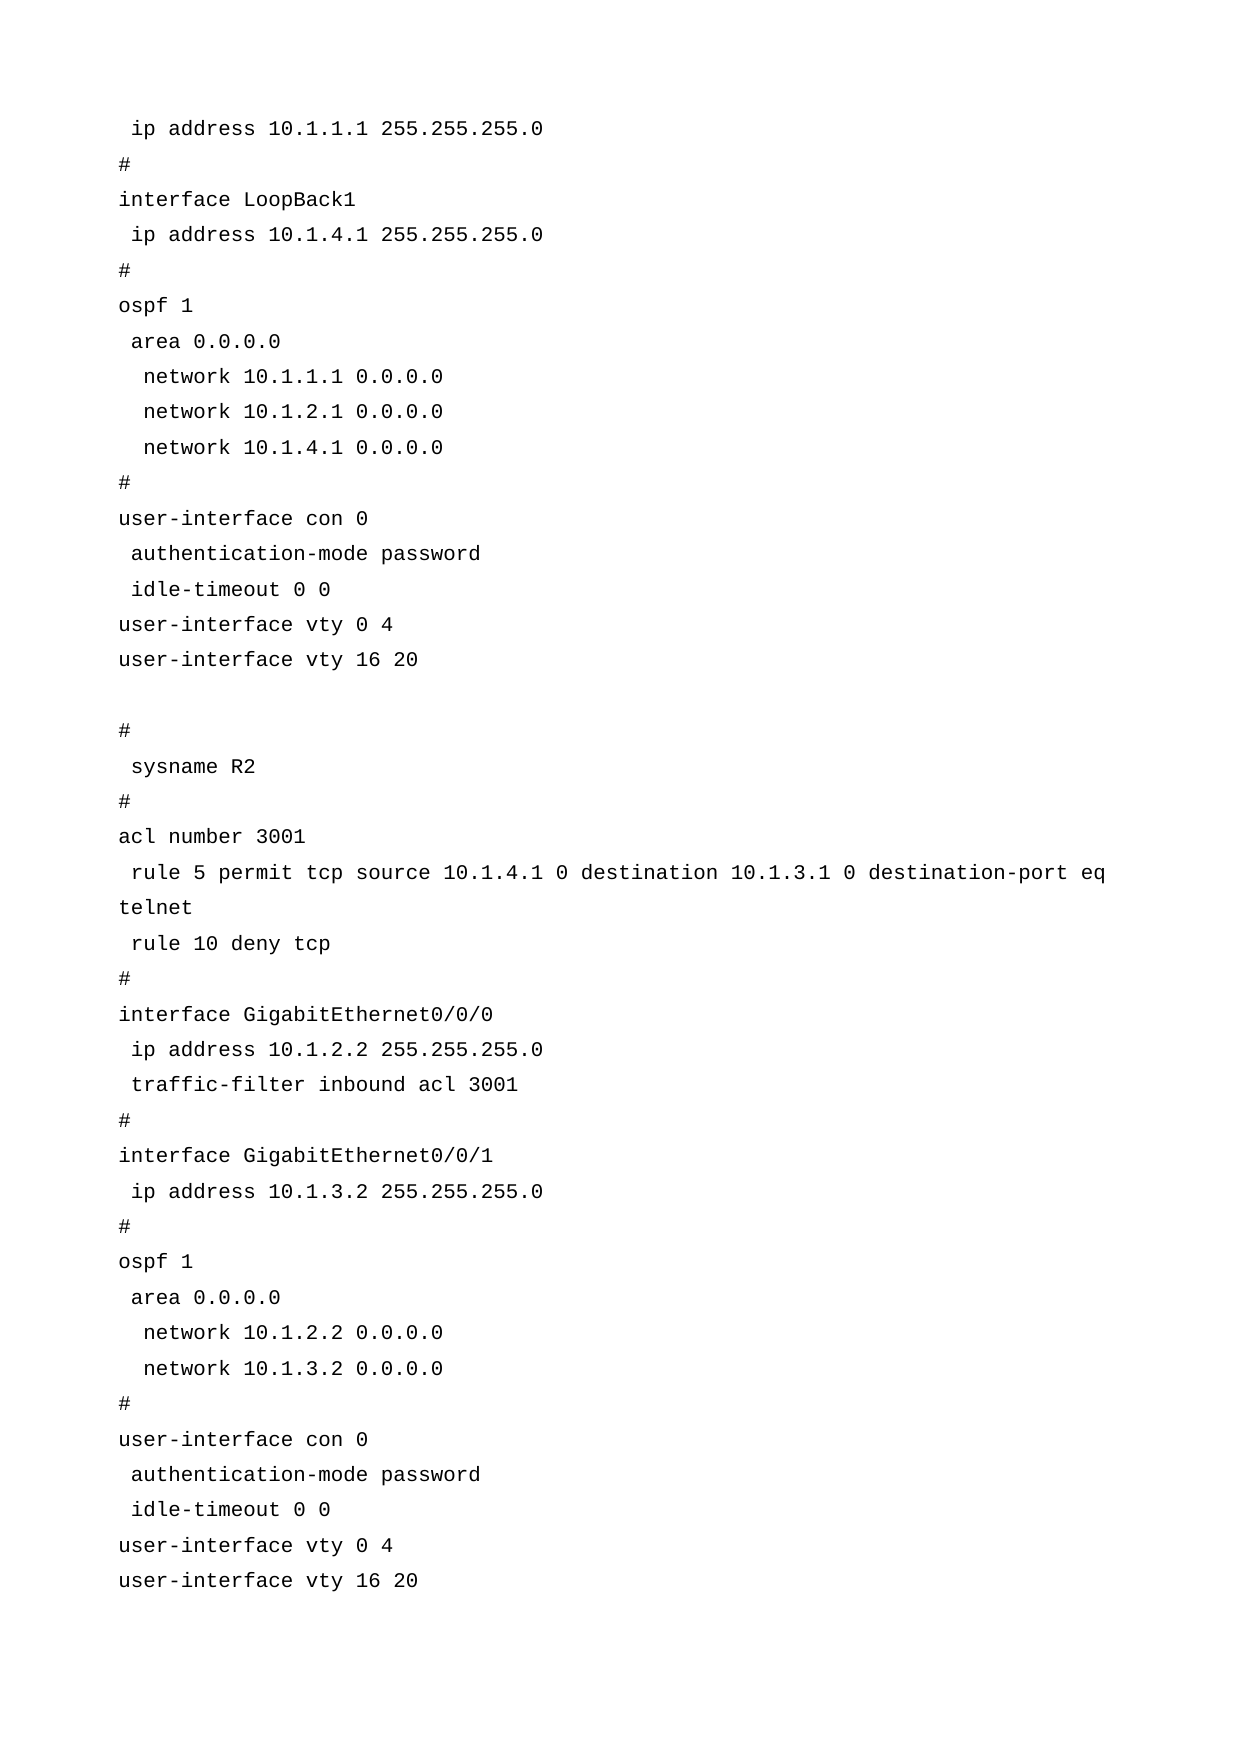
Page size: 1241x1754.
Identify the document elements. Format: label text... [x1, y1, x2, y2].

text idle-timeout 0 0 [118, 578, 1122, 602]
text network 10.1.4.1 0.0.0.0 [118, 437, 1122, 461]
text ip address 10.1.3.2 255.255.255.0 [118, 1181, 1122, 1204]
text # [118, 1393, 1122, 1417]
text # [118, 472, 1122, 496]
text network 10.1.2.1 0.0.0.0 [118, 401, 1122, 425]
text user-interface vty 16 20 [118, 649, 1122, 673]
text area 0.0.0.0 [118, 331, 1122, 354]
text authentication-mode password [118, 543, 1122, 567]
text interface GigabitEthernet0/0/0 [118, 1003, 1122, 1027]
text network 10.1.1.1 0.0.0.0 [118, 366, 1122, 390]
text ospf 1 [118, 295, 1122, 319]
text telnet [118, 897, 1122, 921]
text # [118, 968, 1122, 992]
text interface LoopBack1 [118, 189, 1122, 213]
text ip address 10.1.4.1 255.255.255.0 [118, 224, 1122, 248]
text user-interface vty 0 4 [118, 614, 1122, 638]
text # [118, 260, 1122, 283]
text user-interface vty 0 4 [118, 1535, 1122, 1558]
text # [118, 720, 1122, 744]
text rule 10 deny tcp [118, 933, 1122, 956]
text ip address 10.1.1.1 255.255.255.0 [118, 118, 1122, 142]
text # [118, 791, 1122, 815]
text # [118, 1110, 1122, 1133]
text user-interface con 0 [118, 1428, 1122, 1452]
text network 10.1.2.2 0.0.0.0 [118, 1322, 1122, 1346]
text # [118, 153, 1122, 177]
text user-interface con 0 [118, 508, 1122, 531]
text interface GigabitEthernet0/0/1 [118, 1145, 1122, 1169]
text user-interface vty 16 20 [118, 1570, 1122, 1594]
text traffic-filter inbound acl 3001 [118, 1074, 1122, 1098]
text ip address 10.1.2.2 255.255.255.0 [118, 1039, 1122, 1063]
text network 10.1.3.2 0.0.0.0 [118, 1358, 1122, 1381]
text acl number 3001 [118, 826, 1122, 850]
text ospf 1 [118, 1251, 1122, 1275]
text sysname R2 [118, 756, 1122, 779]
text authentication-mode password [118, 1464, 1122, 1488]
text area 0.0.0.0 [118, 1287, 1122, 1311]
text idle-timeout 0 0 [118, 1499, 1122, 1523]
text # [118, 1216, 1122, 1240]
text rule 5 permit tcp source 10.1.4.1 0 destination 10.1.3.1 0 destination-port eq [118, 862, 1122, 886]
